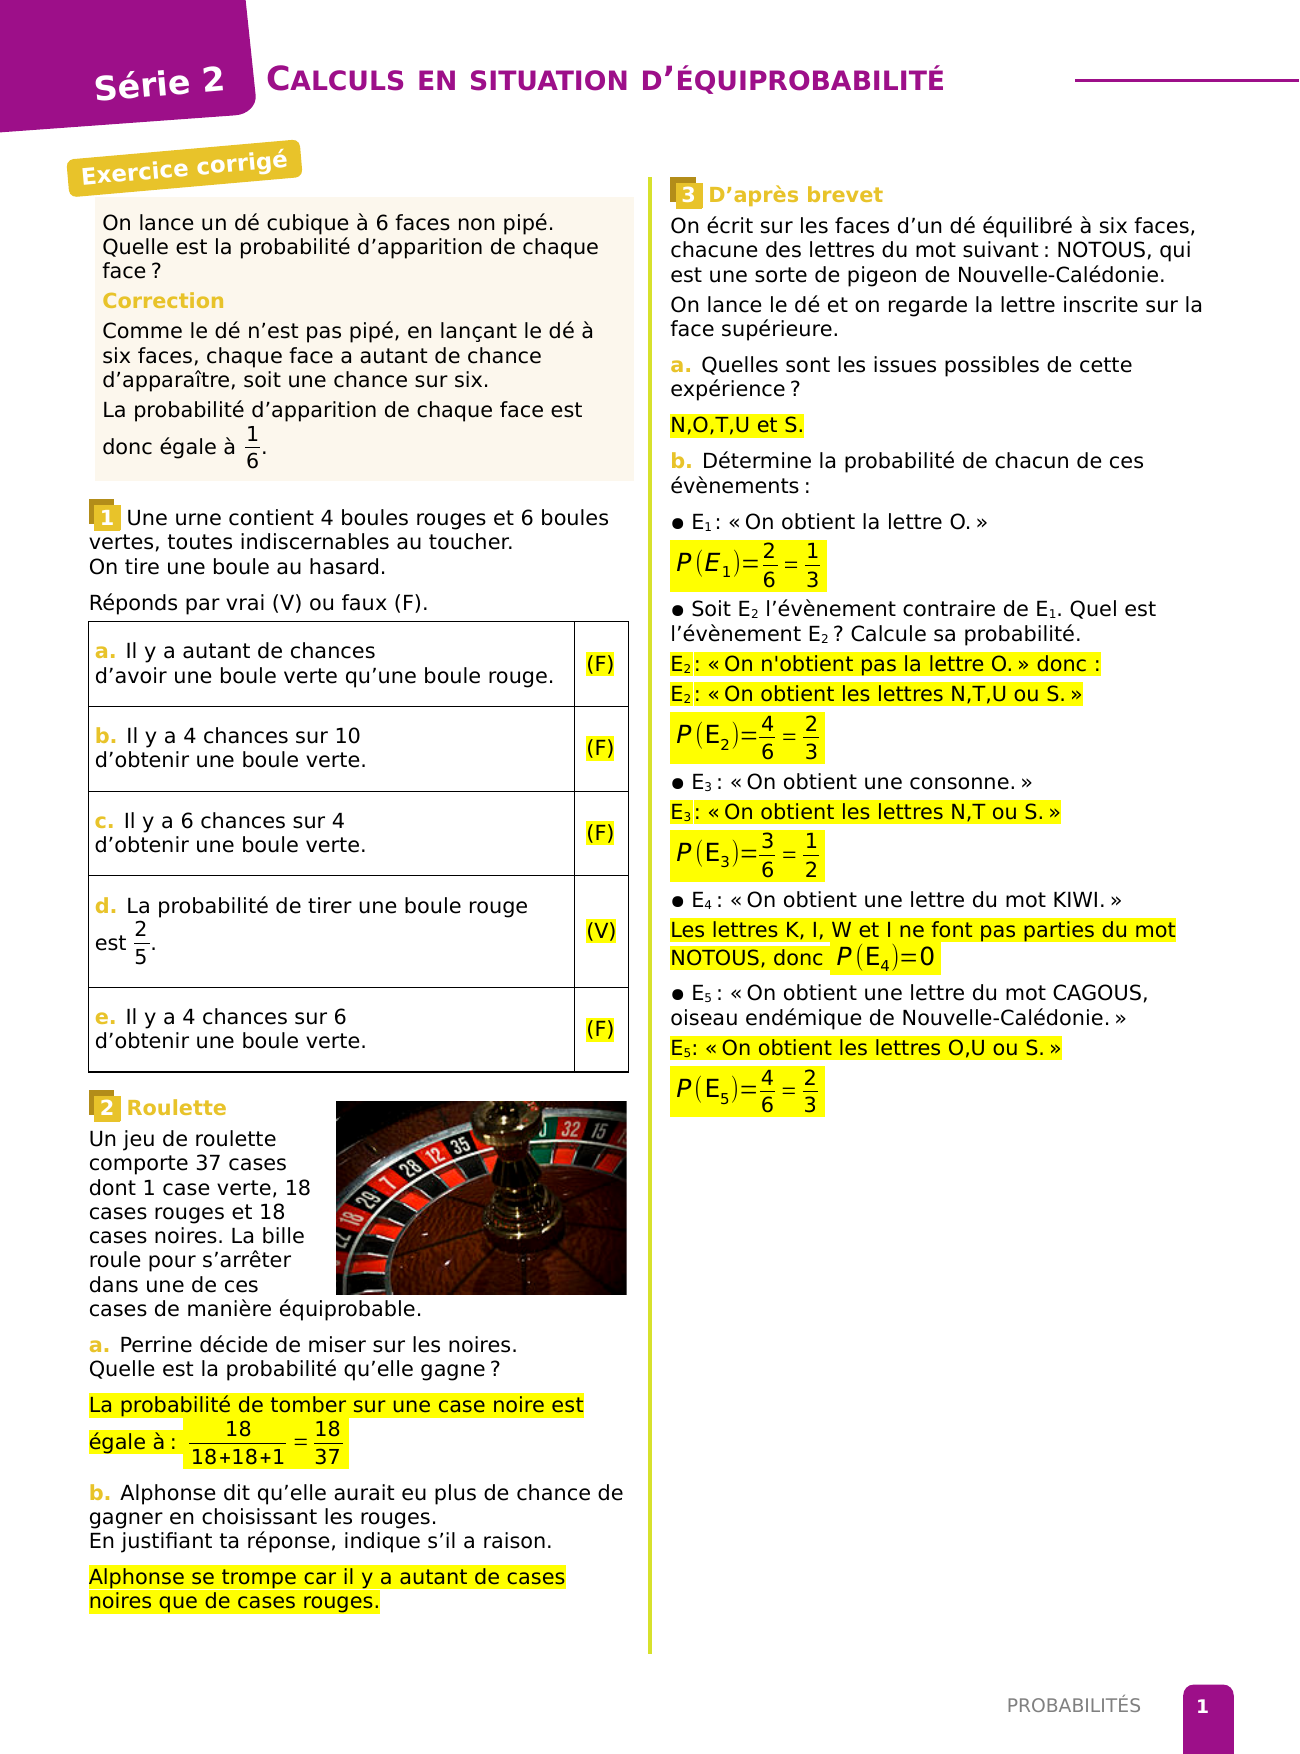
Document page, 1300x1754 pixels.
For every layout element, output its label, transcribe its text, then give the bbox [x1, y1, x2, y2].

table_cell (F) [575, 707, 628, 791]
table_cell La probabilité de tirer une boule rouge est . [89, 876, 574, 987]
subtitle E3 : « On obtient les lettres N,T ou S. » [1061, 800, 1205, 824]
subtitle E5 : « On obtient une lettre du mot CAGOUS, oiseau endémique de Nouvelle-Calédonie. » [670, 981, 1205, 1030]
table_cell Il y a 6 chances sur 4 d’obtenir une boule verte. [89, 792, 574, 875]
list Perrine décide de miser sur les noires. Quelle est la probabilité qu’elle gagne ? [88, 1333, 629, 1382]
subtitle Comme le dé n’est pas pipé, en lançant le dé à six faces, chaque face a autant de chance d’apparaître, soit une chance sur six. [102, 319, 621, 392]
text La probabilité de tomber sur une case noire est égale à : [88, 1393, 183, 1469]
table_cell Il y a 4 chances sur 10 d’obtenir une boule verte. [89, 707, 574, 791]
subtitle On lance un dé cubique à 6 faces non pipé. Quelle est la probabilité d’apparition de chaque face ? [102, 211, 621, 283]
subtitle Réponds par vrai (V) ou faux (F). [88, 591, 623, 615]
subtitle [88, 1090, 94, 1121]
table_cell (F) [575, 988, 628, 1071]
subtitle Correction [102, 289, 621, 313]
subtitle Alphonse se trompe car il y a autant de cases noires que de cases rouges. [88, 1565, 623, 1614]
subtitle Roulette [114, 1090, 629, 1121]
list Une urne contient 4 boules rouges et 6 boules vertes, toutes indiscernables au toucher. On tire une boule au hasard. [88, 189, 629, 579]
list Détermine la probabilité de chacun de ces évènements : [670, 449, 1211, 498]
subtitle On lance le dé et on regarde la lettre inscrite sur la face supérieure. [670, 293, 1205, 341]
subtitle N,O,T,U et S. [670, 413, 1205, 438]
subtitle On écrit sur les faces d’un dé équilibré à six faces, chacune des lettres du mot suivant : NOTOUS, qui est une sorte de pigeon de Nouvelle-Calédonie. [670, 214, 1205, 287]
list Quelles sont les issues possibles de cette expérience ? [670, 353, 1211, 402]
subtitle Un jeu de roulette comporte 37 cases dont 1 case verte, 18 cases rouges et 18 cases noires. La bille roule pour s’arrêter dans une de ces cases de manière équiprobable. [88, 1127, 623, 1321]
subtitle E4 : « On obtient une lettre du mot KIWI. » [670, 888, 1205, 912]
subtitle Les lettres K, I, W et I ne font pas parties du mot NOTOUS, donc [941, 918, 1205, 975]
subtitle E2 : « On n'obtient pas la lettre O. » donc : [1101, 652, 1205, 676]
subtitle E2 : « On obtient les lettres N,T,U ou S. » [1083, 682, 1205, 706]
table_cell Il y a 4 chances sur 6 d’obtenir une boule verte. [89, 988, 574, 1071]
subtitle La probabilité d’apparition de chaque face est donc égale à . [102, 398, 621, 474]
table_cell (F) [575, 792, 628, 875]
table_header Il y a autant de chances d’avoir une boule verte qu’une boule rouge. [89, 622, 574, 706]
list Alphonse dit qu’elle aurait eu plus de chance de gagner en choisissant les rouges. En justifiant ta réponse, indique s’il a raison. [88, 1481, 629, 1553]
picture [336, 1101, 627, 1295]
subtitle D’après brevet [696, 177, 1211, 208]
text La probabilité de tomber sur une case noire est égale à : [349, 1393, 629, 1469]
subtitle E1 : « On obtient la lettre O. » [670, 510, 1205, 534]
subtitle E3 : « On obtient une consonne. » [670, 770, 1205, 794]
table_cell (V) [575, 876, 628, 987]
table_header (F) [575, 622, 628, 706]
subtitle Soit E2 l’évènement contraire de E1. Quel est l’évènement E2 ? Calcule sa probabilité. [670, 597, 1205, 646]
subtitle E5: « On obtient les lettres O,U ou S. » [1062, 1036, 1205, 1060]
